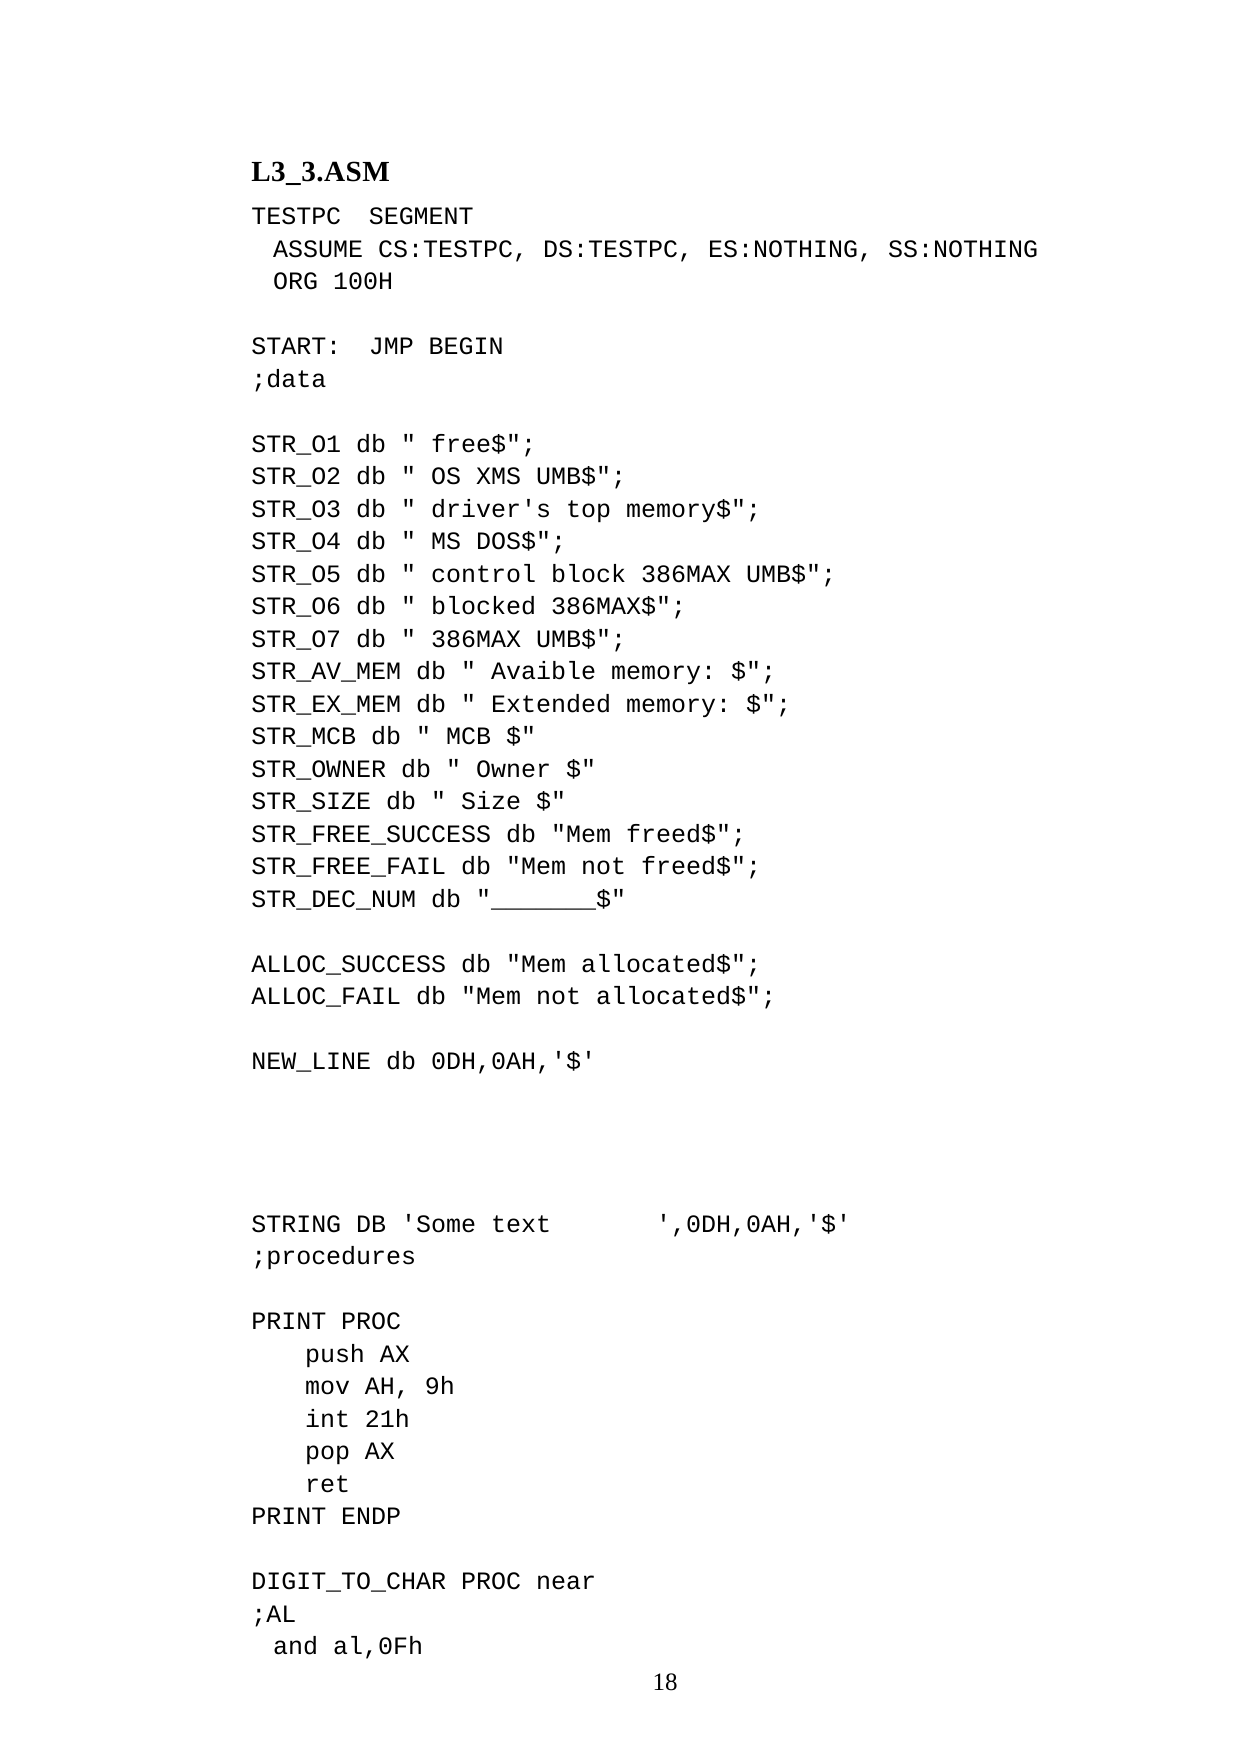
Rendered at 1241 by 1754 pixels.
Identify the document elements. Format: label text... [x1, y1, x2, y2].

text STRING DB 'Some text ',0DH,0AH,'$' [177, 1211, 1152, 1240]
text STR_FREE_SUCCESS db "Mem freed$"; [177, 821, 1152, 850]
text STR_O7 db " 386MAX UMB$"; [177, 626, 1152, 655]
text and al,0Fh [177, 1634, 1152, 1662]
text ALLOC_FAIL db "Mem not allocated$"; [177, 984, 1152, 1012]
text START: JMP BEGIN [177, 334, 1152, 362]
text STR_EX_MEM db " Extended memory: $"; [177, 691, 1152, 720]
text STR_O1 db " free$"; [177, 431, 1152, 460]
text push AX [177, 1341, 1152, 1370]
text ORG 100H [177, 269, 1152, 297]
text STR_O5 db " control block 386MAX UMB$"; [177, 561, 1152, 590]
text ;procedures [177, 1244, 1152, 1272]
text PRINT ENDP [177, 1504, 1152, 1532]
text STR_O3 db " driver's top memory$"; [177, 496, 1152, 525]
text STR_FREE_FAIL db "Mem not freed$"; [177, 854, 1152, 882]
text STR_DEC_NUM db "_______$" [177, 886, 1152, 915]
text STR_O4 db " MS DOS$"; [177, 529, 1152, 557]
text STR_O6 db " blocked 386MAX$"; [177, 594, 1152, 622]
text pop AX [177, 1439, 1152, 1467]
text int 21h [177, 1406, 1152, 1435]
text ;data [177, 366, 1152, 395]
text ASSUME CS:TESTPC, DS:TESTPC, ES:NOTHING, SS:NOTHING [177, 236, 1152, 265]
text STR_OWNER db " Owner $" [177, 756, 1152, 785]
text L3_3.asm [177, 154, 1152, 187]
text STR_SIZE db " Size $" [177, 789, 1152, 817]
text TESTPC SEGMENT [177, 204, 1152, 232]
text STR_AV_MEM db " Avaible memory: $"; [177, 659, 1152, 687]
text ret [177, 1471, 1152, 1500]
text STR_O2 db " OS XMS UMB$"; [177, 464, 1152, 492]
text ;AL [177, 1601, 1152, 1630]
text mov AH, 9h [177, 1374, 1152, 1402]
text ALLOC_SUCCESS db "Mem allocated$"; [177, 951, 1152, 980]
text STR_MCB db " MCB $" [177, 724, 1152, 752]
text NEW_LINE db 0DH,0AH,'$' [177, 1049, 1152, 1077]
text PRINT PROC [177, 1309, 1152, 1337]
text DIGIT_TO_CHAR PROC near [177, 1569, 1152, 1597]
